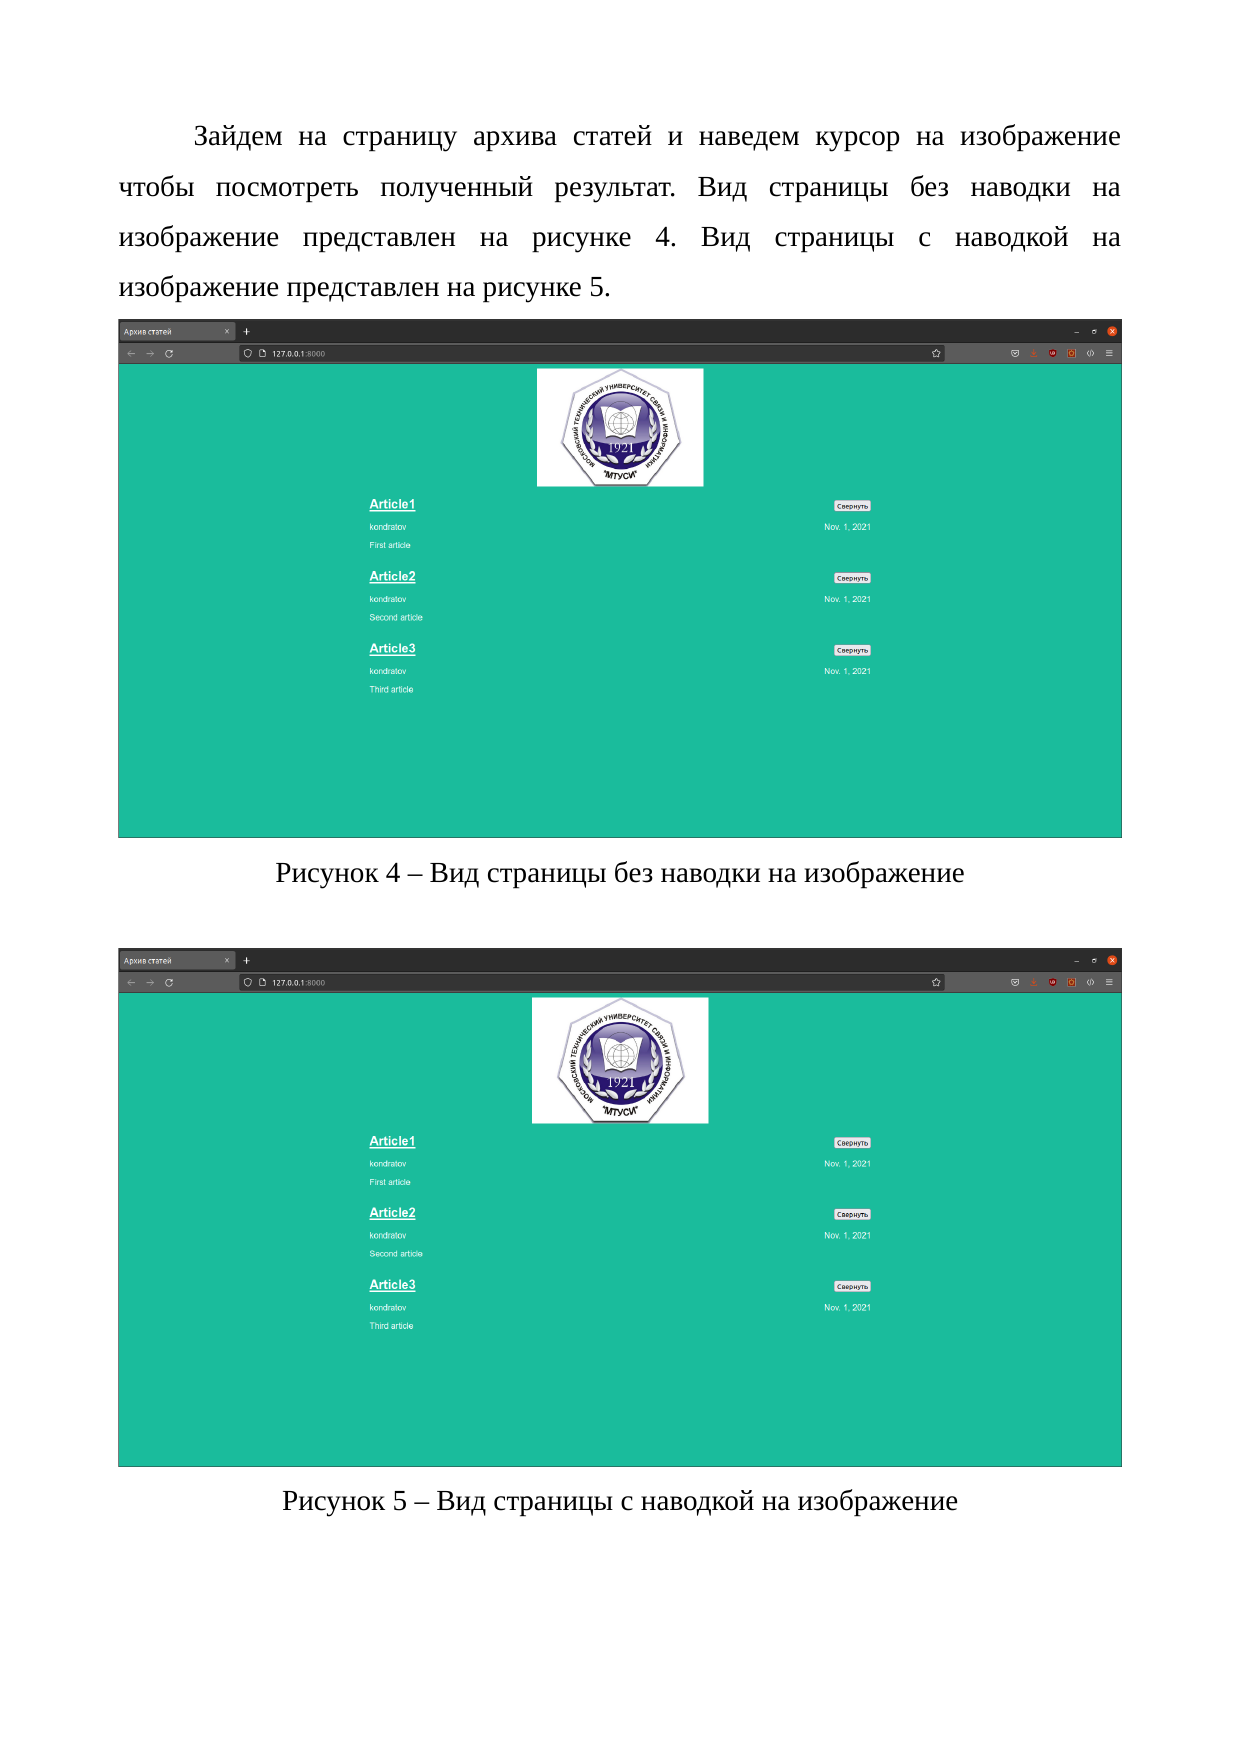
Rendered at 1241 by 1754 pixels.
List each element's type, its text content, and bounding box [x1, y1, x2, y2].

picture [118, 948, 1122, 1467]
picture [118, 319, 1122, 838]
text Рисунок 5 – Вид страницы с наводкой на изображение [118, 1467, 1122, 1517]
text Зайдем на страницу архива статей и наведем курсор на изображение чтобы посмотреть полученный результат. Вид страницы без наводки на изображение представлен на рисунке 4. Вид страницы с наводкой на изображение представлен на рисунке 5. [118, 118, 1122, 303]
text Рисунок 4 – Вид страницы без наводки на изображение [118, 838, 1122, 888]
